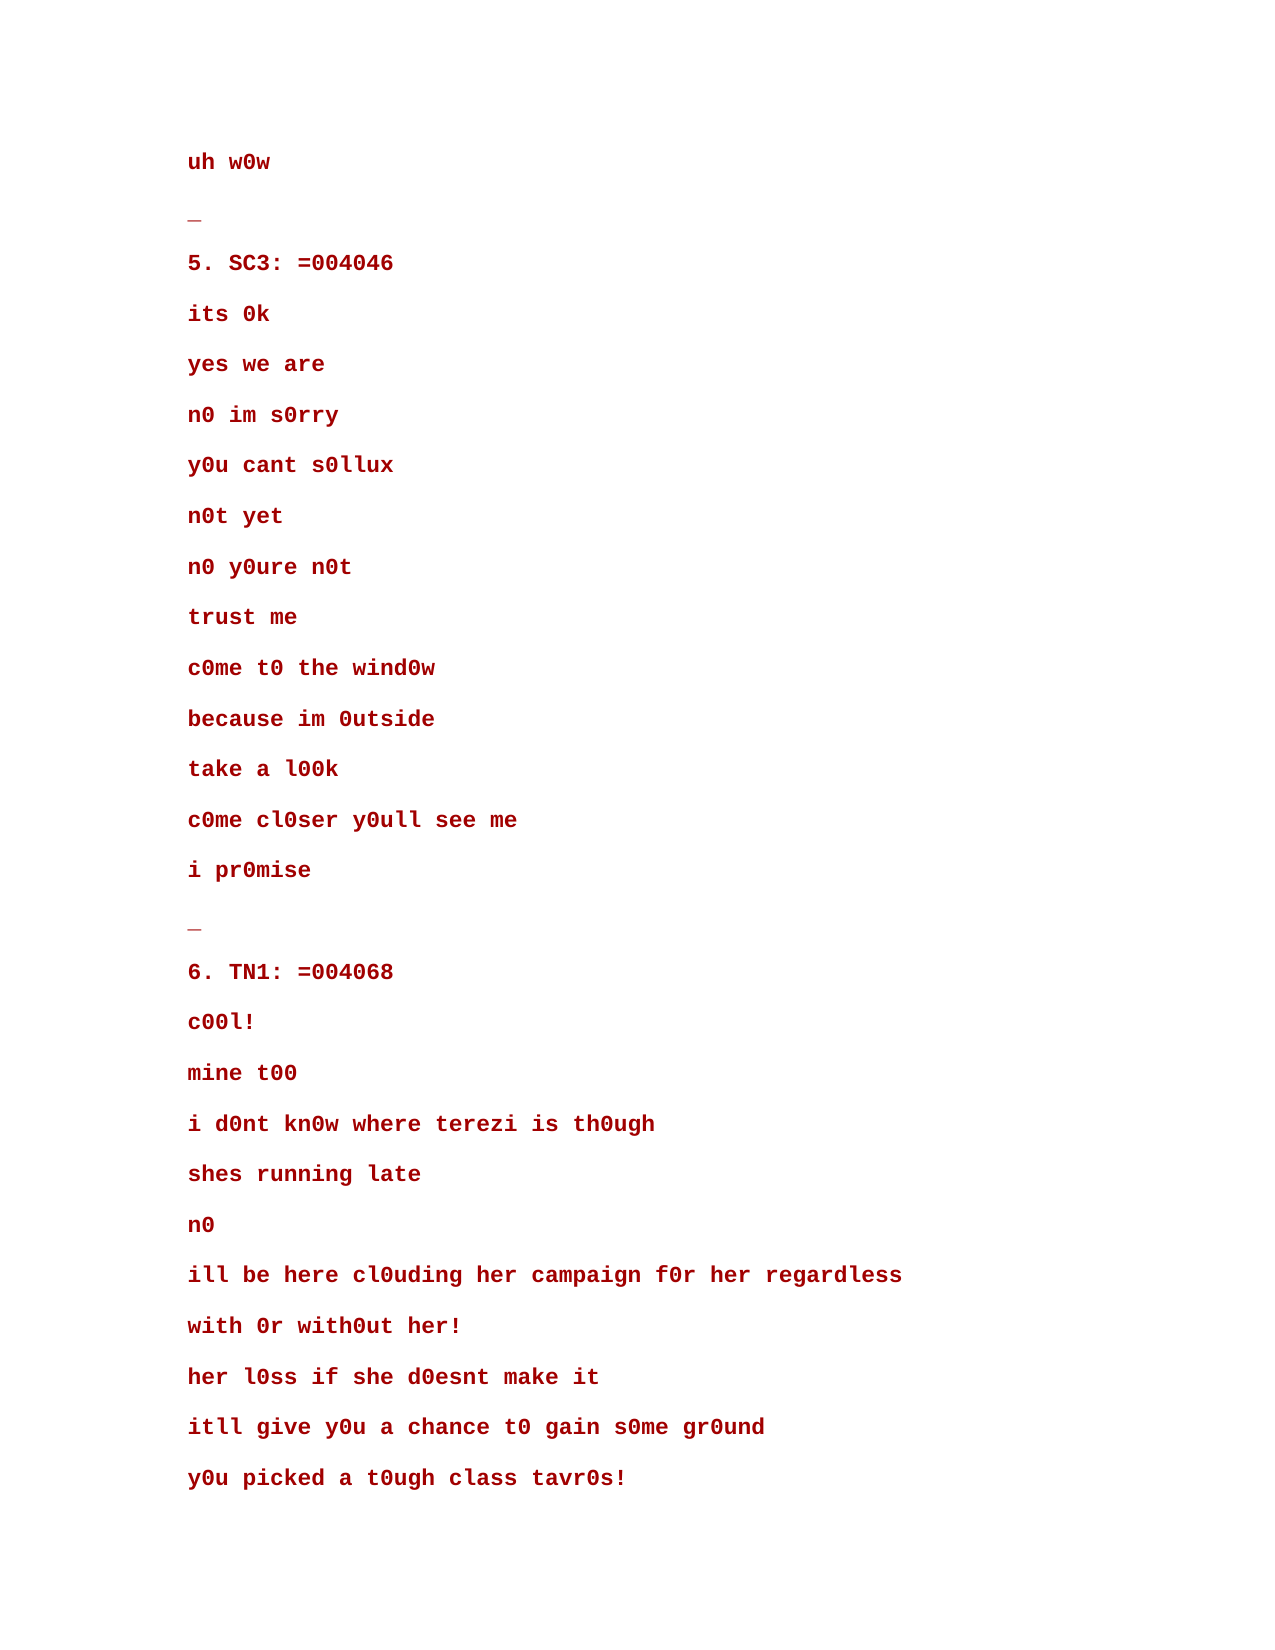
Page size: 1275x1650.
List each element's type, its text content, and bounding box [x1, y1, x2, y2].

text her l0ss if she d0esnt make it [187, 1365, 1087, 1391]
text with 0r with0ut her! [187, 1314, 1087, 1340]
text y0u cant s0llux [187, 454, 1087, 480]
text n0t yet [187, 504, 1087, 530]
text n0 im s0rry [187, 403, 1087, 429]
text take a l00k [187, 757, 1087, 783]
text 5. SC3: =004046 [187, 251, 1087, 277]
text because im 0utside [187, 707, 1087, 733]
text _ [187, 909, 1087, 935]
text i d0nt kn0w where terezi is th0ugh [187, 1112, 1087, 1138]
text i pr0mise [187, 859, 1087, 885]
text c0me t0 the wind0w [187, 656, 1087, 682]
text c00l! [187, 1011, 1087, 1037]
text n0 [187, 1213, 1087, 1239]
text 6. TN1: =004068 [187, 960, 1087, 986]
text uh w0w [187, 150, 1087, 176]
text mine t00 [187, 1061, 1087, 1087]
text c0me cl0ser y0ull see me [187, 808, 1087, 834]
text yes we are [187, 352, 1087, 378]
text shes running late [187, 1162, 1087, 1188]
text itll give y0u a chance t0 gain s0me gr0und [187, 1416, 1087, 1442]
text ill be here cl0uding her campaign f0r her regardless [187, 1264, 1087, 1290]
text _ [187, 201, 1087, 227]
text y0u picked a t0ugh class tavr0s! [187, 1466, 1087, 1492]
text its 0k [187, 302, 1087, 328]
text trust me [187, 606, 1087, 632]
text n0 y0ure n0t [187, 555, 1087, 581]
